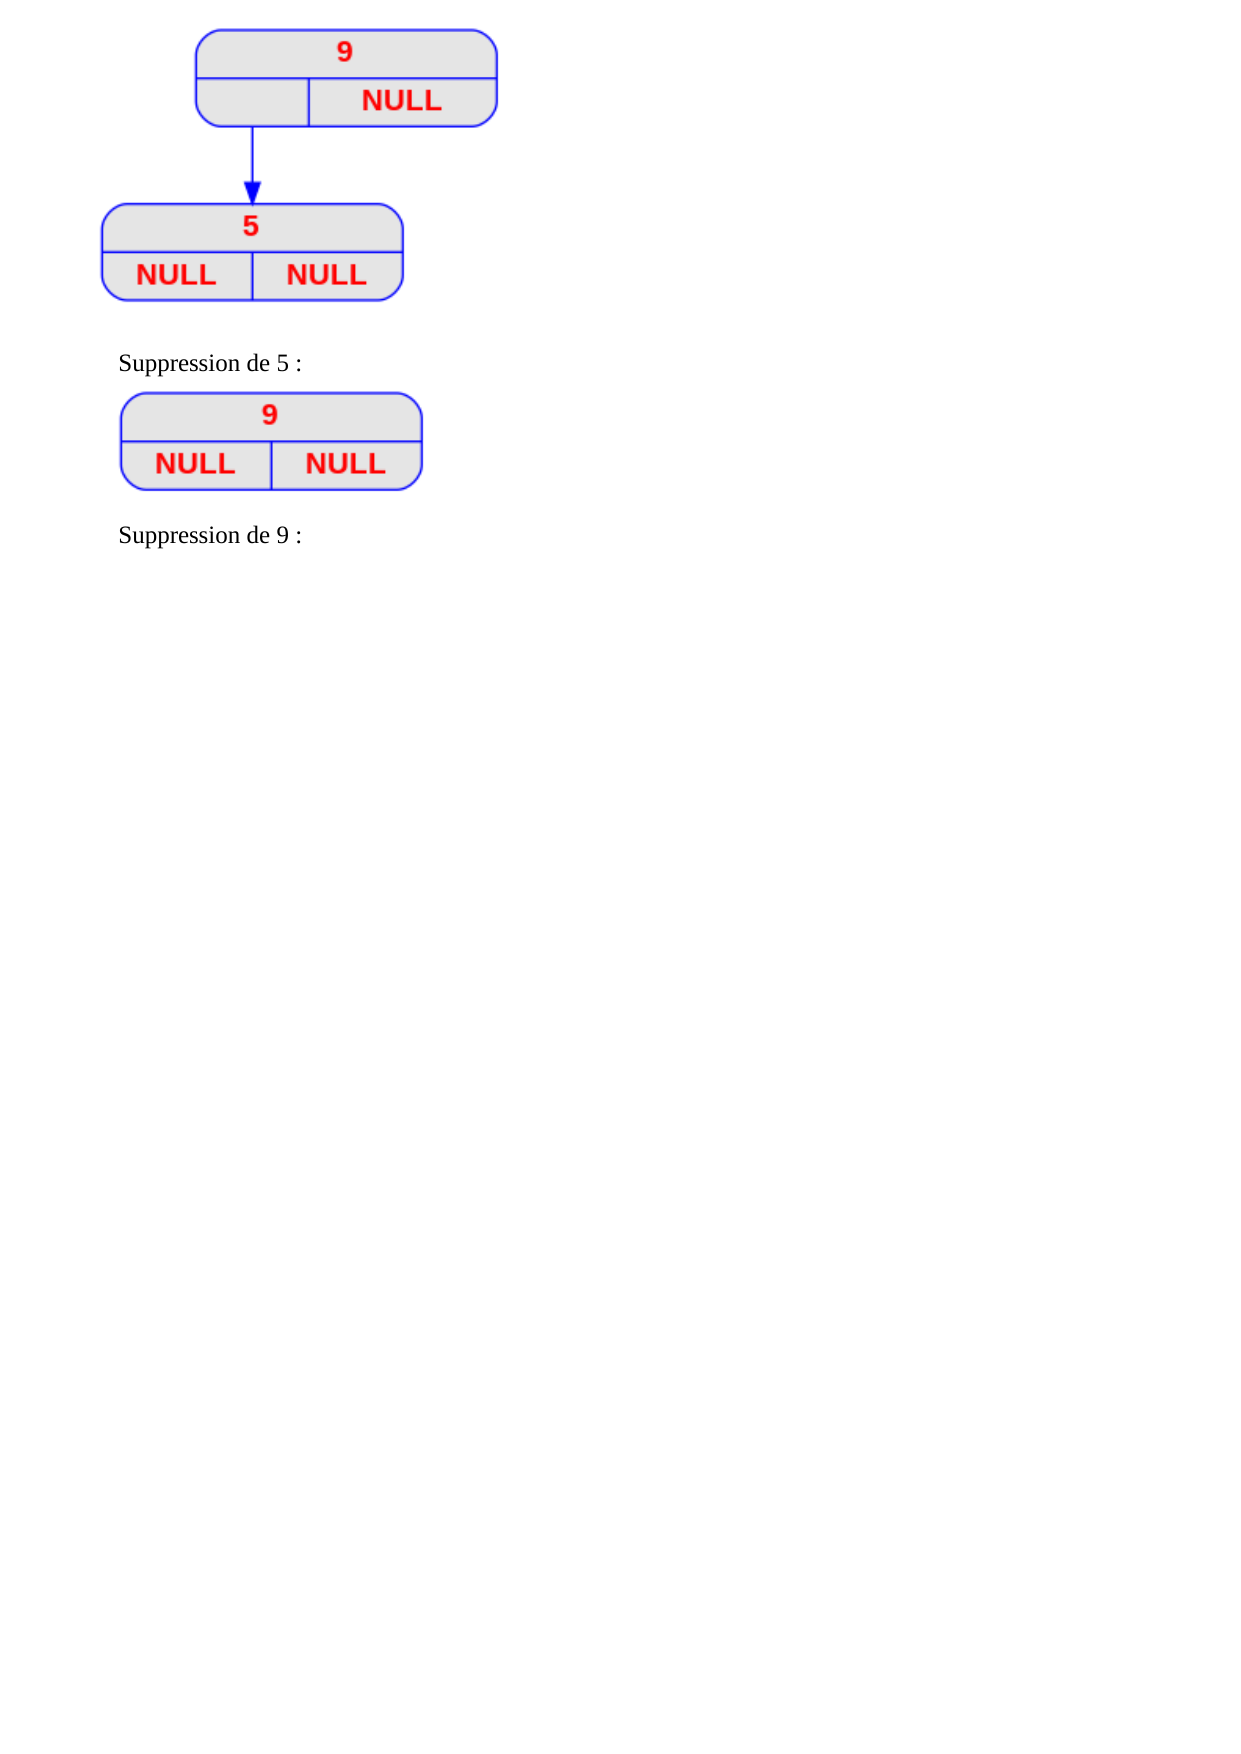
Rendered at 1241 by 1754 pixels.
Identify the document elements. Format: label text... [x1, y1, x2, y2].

text Suppression de 9 : [118, 521, 1122, 549]
text Suppression de 5 : [118, 348, 1122, 377]
picture [113, 384, 431, 499]
picture [611, 549, 629, 567]
picture [94, 22, 506, 310]
